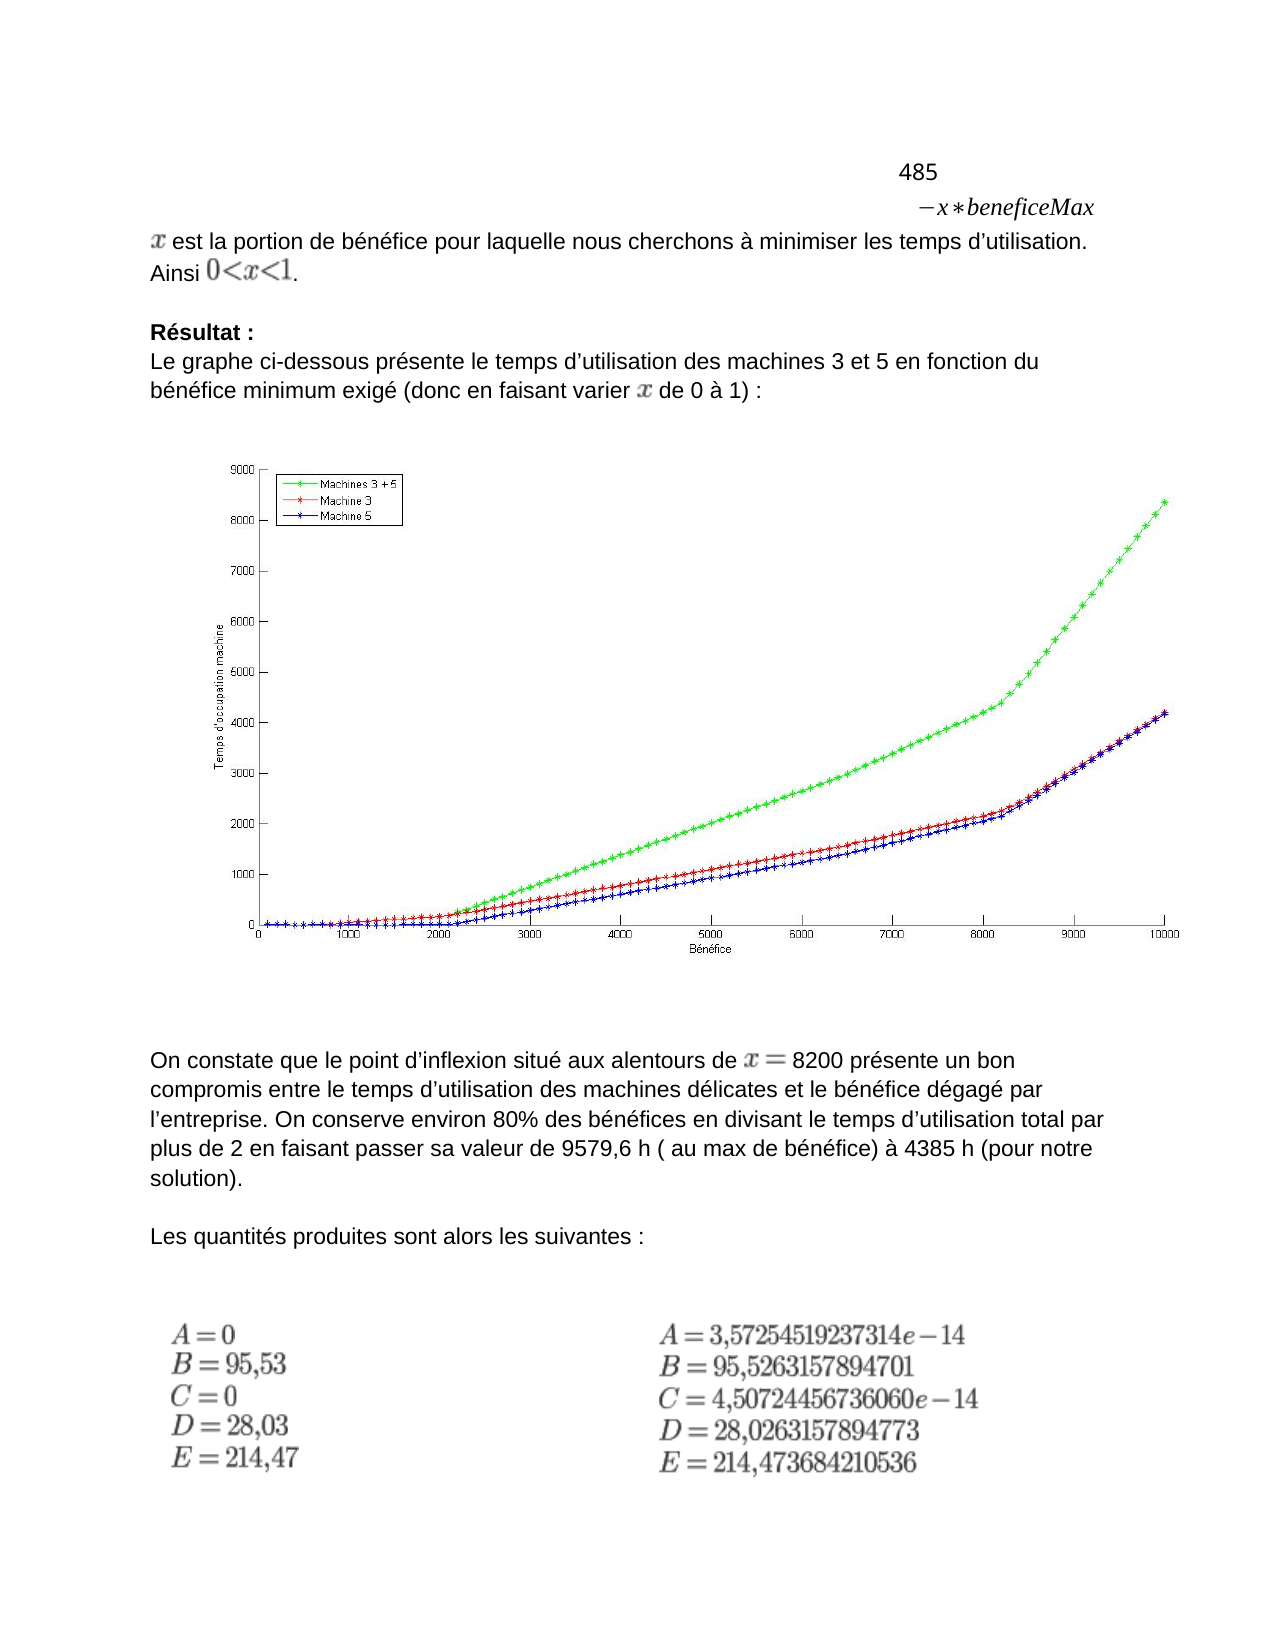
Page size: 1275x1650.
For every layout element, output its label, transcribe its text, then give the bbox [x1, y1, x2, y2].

picture [170, 1445, 299, 1474]
picture [743, 1052, 786, 1069]
text On constate que le point d’inflexion situé aux alentours de 8200 présente un bon compromis entre le temps d’utilisation des machines délicates et le bénéfice dégagé par l’entreprise. On conserve environ 80% des bénéfices en divisant le temps d’utilisation total par plus de 2 en faisant passer sa valeur de 9579,6 h ( au max de bénéfice) à 4385 h (pour notre solution). [150, 1048, 1125, 1191]
text Résultat : [150, 319, 1125, 345]
text est la portion de bénéfice pour laquelle nous cherchons à minimiser les temps d’utilisation. Ainsi . [150, 229, 1125, 286]
picture [106, 427, 1275, 986]
picture [658, 1418, 920, 1447]
picture [170, 1322, 235, 1346]
table_header 4800 4800 4800 4800 4800 B= 4800 4800 350 620 485 [818, 150, 1125, 229]
picture [170, 1413, 288, 1442]
table_header [160, 1312, 648, 1489]
picture [636, 383, 653, 399]
picture [658, 1354, 915, 1383]
text Les quantités produites sont alors les suivantes : [150, 1224, 1125, 1250]
picture [170, 1352, 287, 1381]
picture [658, 1322, 965, 1351]
table_header [150, 150, 818, 229]
table_header [648, 1312, 1135, 1489]
picture [658, 1450, 920, 1479]
picture [658, 1386, 979, 1415]
text Le graphe ci-dessous présente le temps d’utilisation des machines 3 et 5 en fonction du bénéfice minimum exigé (donc en faisant varier de 0 à 1) : [150, 349, 1125, 404]
picture [150, 233, 166, 250]
picture [206, 258, 292, 282]
picture [170, 1383, 237, 1408]
